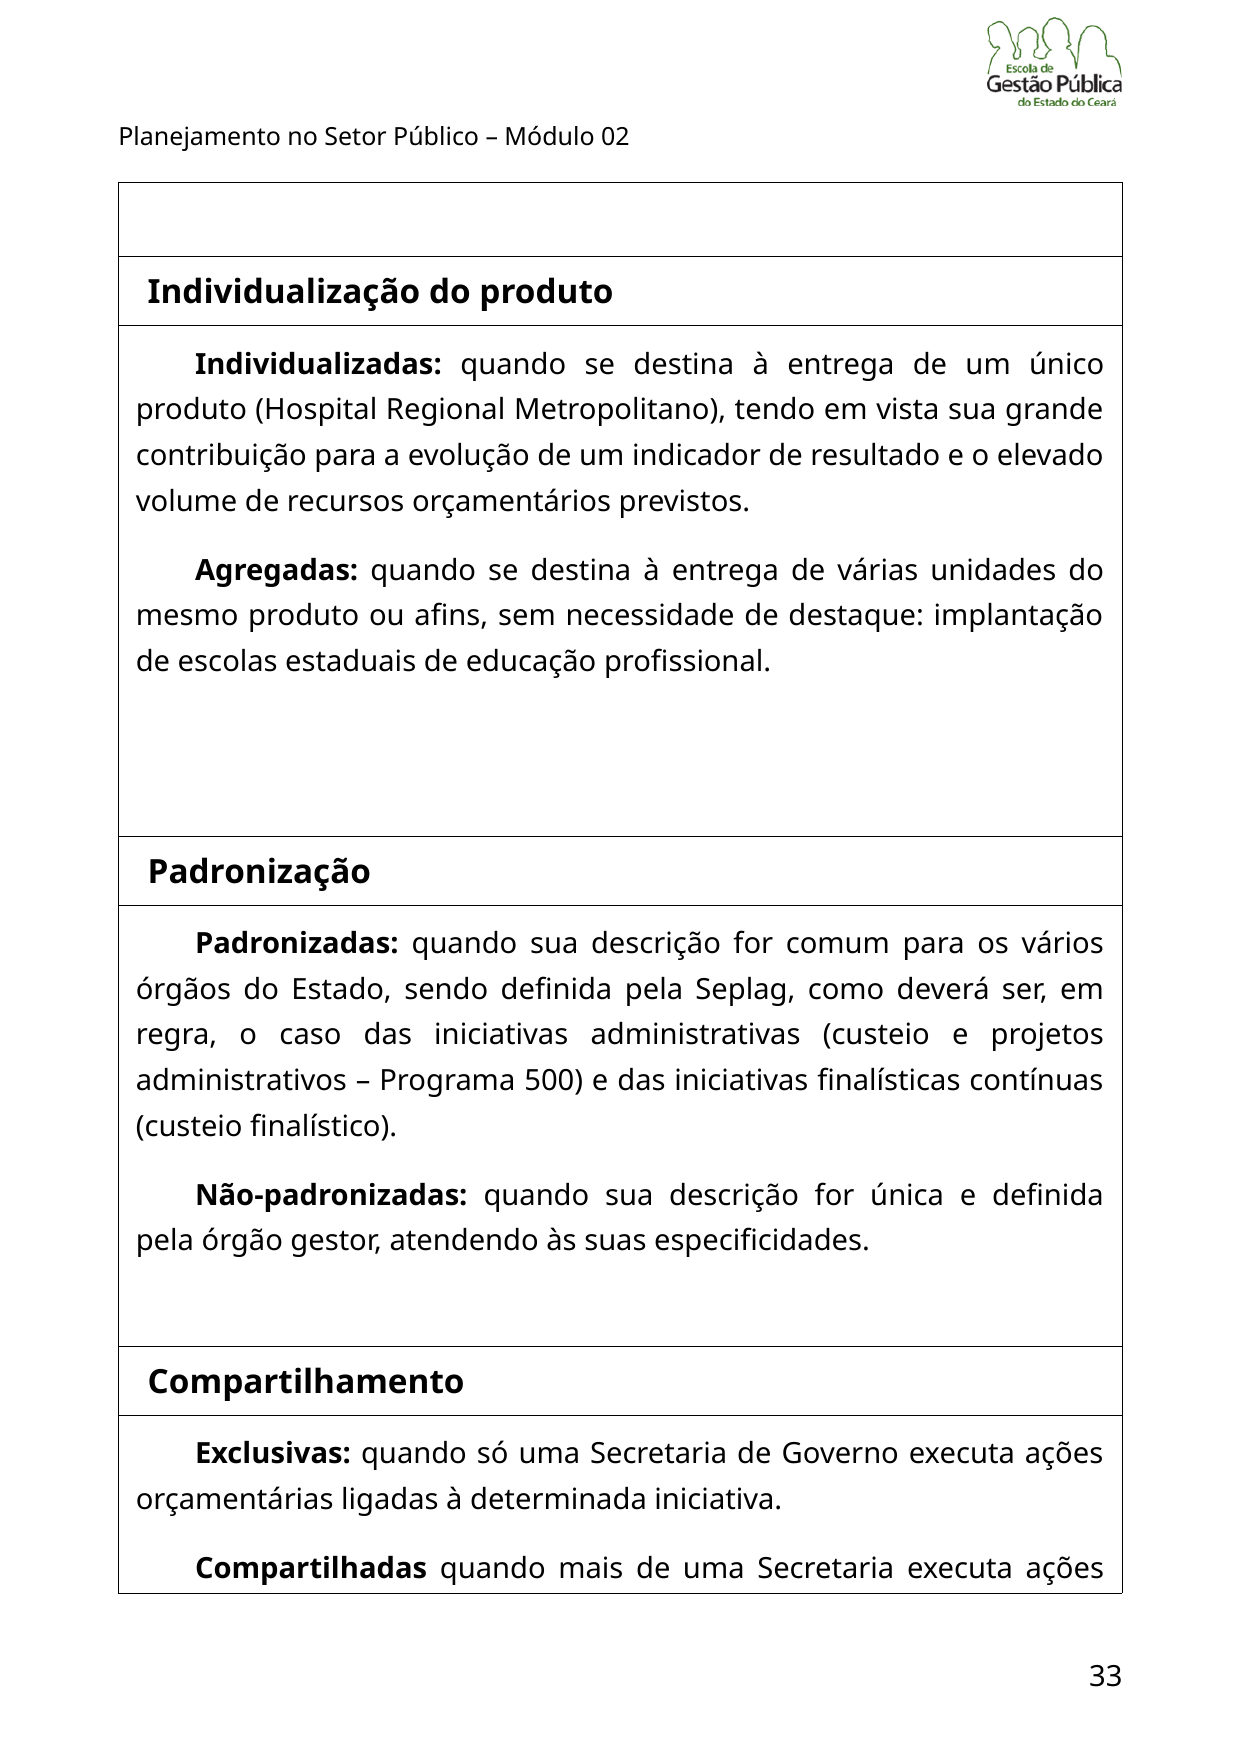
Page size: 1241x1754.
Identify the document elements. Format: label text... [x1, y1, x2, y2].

table_header Padronização [119, 837, 1122, 905]
picture [118, 17, 1122, 106]
table_cell Padronizadas: quando sua descrição for comum para os vários órgãos do Estado, sendo definida pela Seplag, como deverá ser, em regra, o caso das iniciativas administrativas (custeio e projetos administrativos – Programa 500) e das iniciativas finalísticas contínuas (custeio finalístico). Não-padronizadas: quando sua descrição for única e definida pela órgão gestor, atendendo às suas especificidades. [119, 906, 1122, 1346]
table_cell [119, 183, 1122, 256]
table_cell Individualização do produto [119, 257, 1122, 325]
table_cell Exclusivas: quando só uma Secretaria de Governo executa ações orçamentárias ligadas à determinada iniciativa. Compartilhadas quando mais de uma Secretaria executa ações [119, 1416, 1122, 1593]
table_cell Individualizadas: quando se destina à entrega de um único produto (Hospital Regional Metropolitano), tendo em vista sua grande contribuição para a evolução de um indicador de resultado e o elevado volume de recursos orçamentários previstos. Agregadas: quando se destina à entrega de várias unidades do mesmo produto ou afins, sem necessidade de destaque: implantação de escolas estaduais de educação profissional. [119, 326, 1122, 836]
table_cell Compartilhamento [119, 1347, 1122, 1415]
